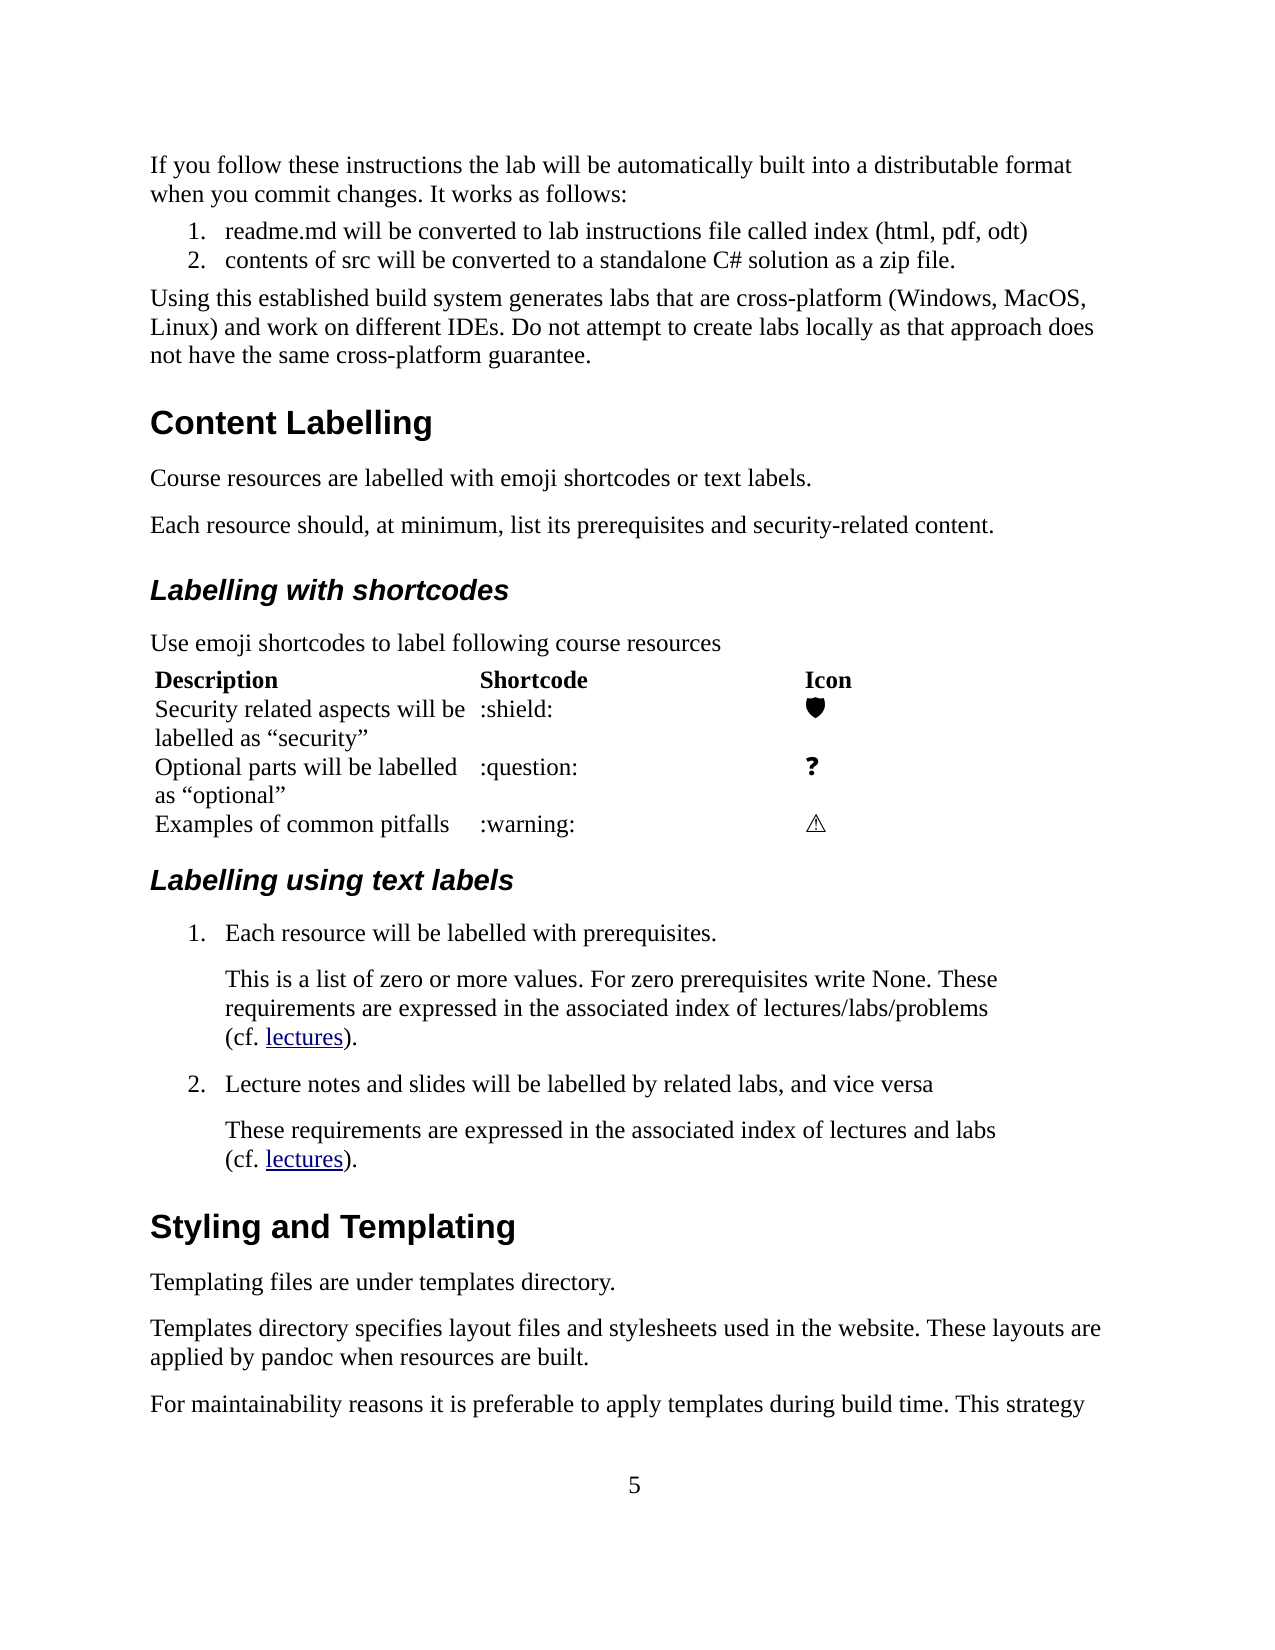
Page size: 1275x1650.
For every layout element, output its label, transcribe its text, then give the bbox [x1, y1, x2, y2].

list readme.md will be converted to lab instructions file called index (html, pdf, odt) [187, 216, 1125, 245]
subtitle Content Labelling [150, 403, 1125, 442]
text If you follow these instructions the lab will be automatically built into a distributable format when you commit changes. It works as follows: [150, 150, 1125, 207]
table_cell 🛡️ [800, 694, 1125, 752]
text Use emoji shortcodes to label following course resources [150, 628, 1125, 656]
text Templating files are under templates directory. [150, 1267, 1125, 1296]
table_cell :question: [475, 752, 800, 809]
table_cell Examples of common pitfalls [150, 809, 475, 838]
table_header Shortcode [475, 665, 800, 694]
table_cell Security related aspects will be labelled as “security” [150, 694, 475, 752]
list This is a list of zero or more values. For zero prerequisites write None. These requirements are expressed in the associated index of lectures/labs/problems (cf. lectures). [187, 964, 1125, 1051]
text Course resources are labelled with emoji shortcodes or text labels. [150, 463, 1125, 492]
table_cell :warning: [475, 809, 800, 838]
subtitle Styling and Templating [150, 1207, 1125, 1245]
subtitle Labelling with shortcodes [150, 573, 1125, 606]
table_cell ⚠️ [800, 809, 1125, 838]
list Lecture notes and slides will be labelled by related labs, and vice versa [187, 1069, 1125, 1097]
text For maintainability reasons it is preferable to apply templates during build time. This strategy [150, 1389, 1125, 1418]
list Each resource will be labelled with prerequisites. [187, 918, 1125, 947]
list These requirements are expressed in the associated index of lectures and labs (cf. lectures). [187, 1115, 1125, 1173]
text Each resource should, at minimum, list its prerequisites and security-related content. [150, 510, 1125, 539]
text Templates directory specifies layout files and stylesheets used in the website. These layouts are applied by pandoc when resources are built. [150, 1313, 1125, 1371]
table_cell Optional parts will be labelled as “optional” [150, 752, 475, 809]
subtitle Labelling using text labels [150, 863, 1125, 896]
list contents of src will be converted to a standalone C# solution as a zip file. [187, 245, 1125, 274]
table_cell :shield: [475, 694, 800, 752]
table_cell ❓ [800, 752, 1125, 809]
text Using this established build system generates labs that are cross-platform (Windows, MacOS, Linux) and work on different IDEs. Do not attempt to create labs locally as that approach does not have the same cross-platform guarantee. [150, 283, 1125, 369]
table_header Icon [800, 665, 1125, 694]
table_header Description [150, 665, 475, 694]
